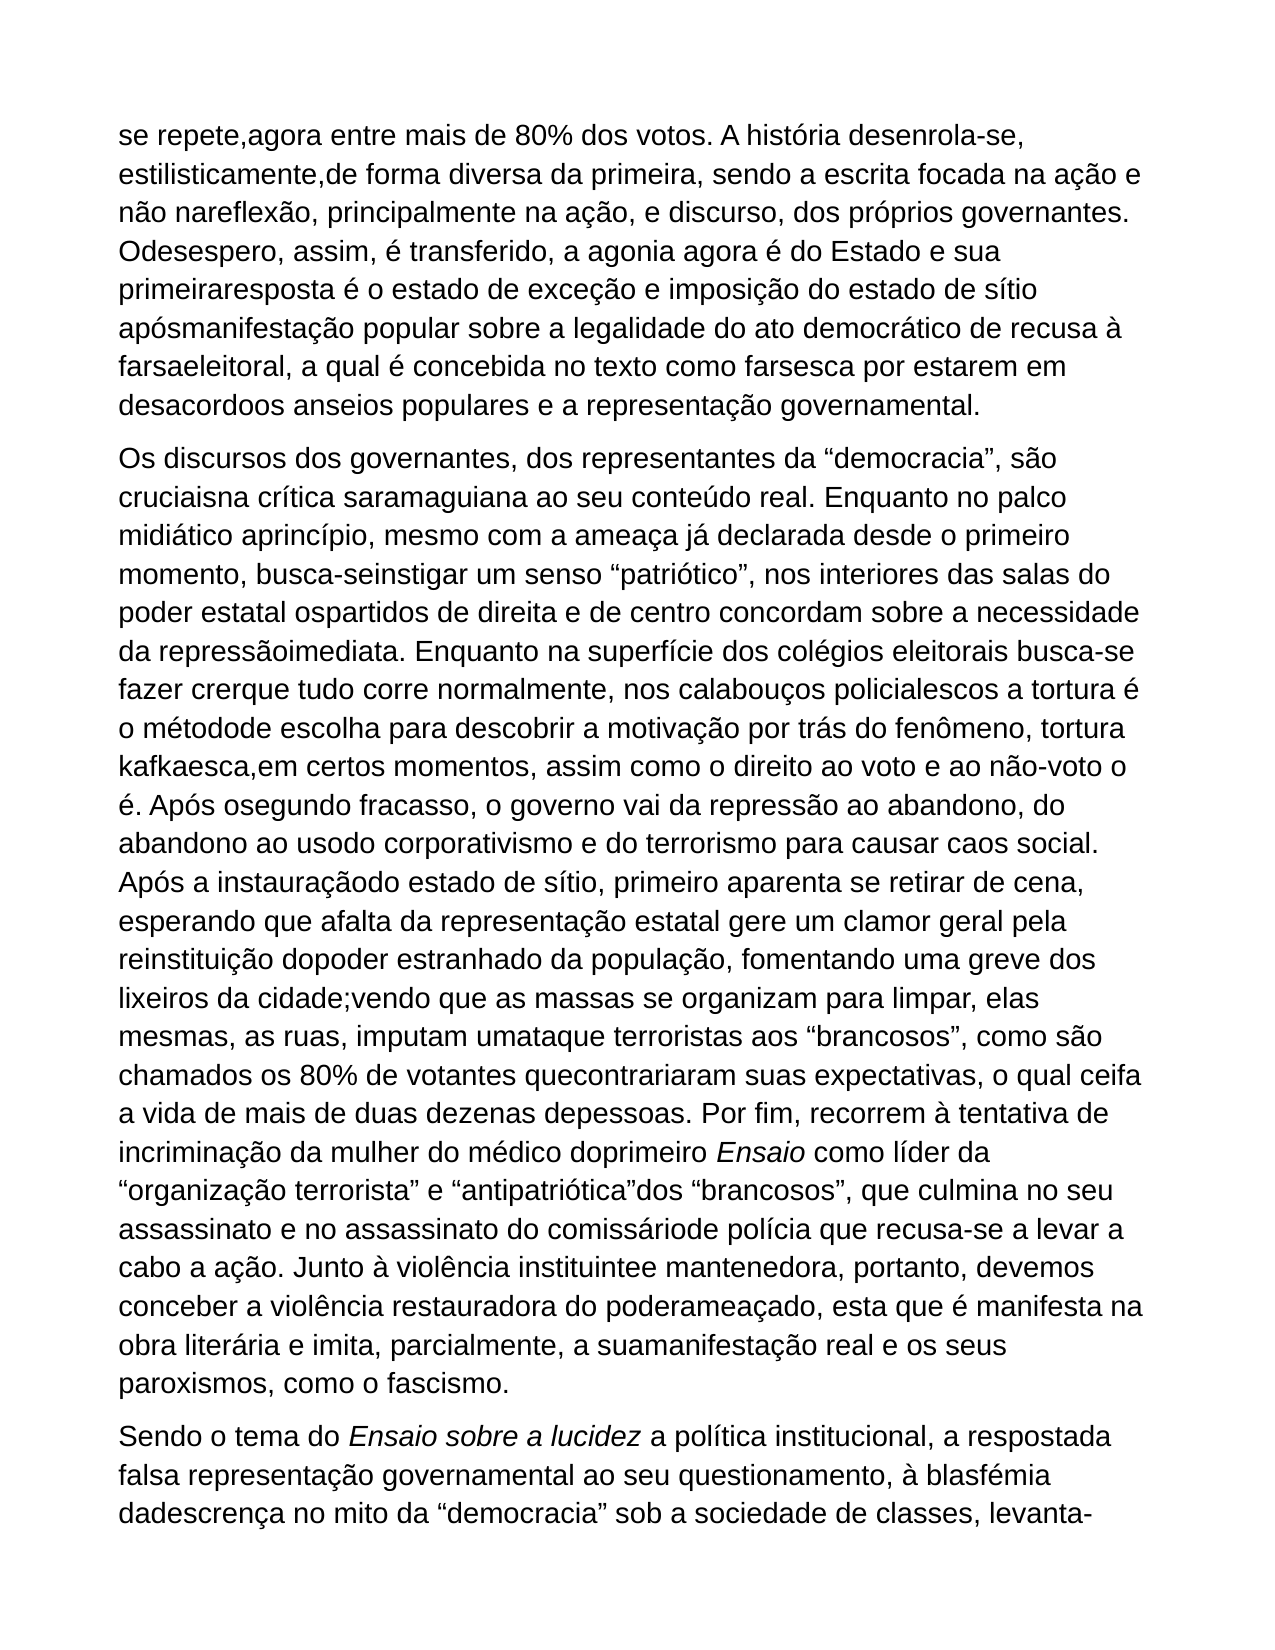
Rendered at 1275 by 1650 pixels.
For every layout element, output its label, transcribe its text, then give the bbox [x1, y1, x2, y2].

text Os discursos dos governantes, dos representantes da “democracia”, são cruciaisna crítica saramaguiana ao seu conteúdo real. Enquanto no palco midiático aprincípio, mesmo com a ameaça já declarada desde o primeiro momento, busca-seinstigar um senso “patriótico”, nos interiores das salas do poder estatal ospartidos de direita e de centro concordam sobre a necessidade da repressãoimediata. Enquanto na superfície dos colégios eleitorais busca-se fazer crerque tudo corre normalmente, nos calabouços policialescos a tortura é o métodode escolha para descobrir a motivação por trás do fenômeno, tortura kafkaesca,em certos momentos, assim como o direito ao voto e ao não-voto o é. Após osegundo fracasso, o governo vai da repressão ao abandono, do abandono ao usodo corporativismo e do terrorismo para causar caos social. Após a instauraçãodo estado de sítio, primeiro aparenta se retirar de cena, esperando que afalta da representação estatal gere um clamor geral pela reinstituição dopoder estranhado da população, fomentando uma greve dos lixeiros da cidade;vendo que as massas se organizam para limpar, elas mesmas, as ruas, imputam umataque terroristas aos “brancosos”, como são chamados os 80% de votantes quecontrariaram suas expectativas, o qual ceifa a vida de mais de duas dezenas depessoas. Por fim, recorrem à tentativa de incriminação da mulher do médico doprimeiro Ensaio como líder da “organização terrorista” e “antipatriótica”dos “brancosos”, que culmina no seu assassinato e no assassinato do comissáriode polícia que recusa-se a levar a cabo a ação. Junto à violência instituintee mantenedora, portanto, devemos conceber a violência restauradora do poderameaçado, esta que é manifesta na obra literária e imita, parcialmente, a suamanifestação real e os seus paroxismos, como o fascismo. [118, 441, 1157, 1399]
text se repete,agora entre mais de 80% dos votos. A história desenrola-se, estilisticamente,de forma diversa da primeira, sendo a escrita focada na ação e não nareflexão, principalmente na ação, e discurso, dos próprios governantes. Odesespero, assim, é transferido, a agonia agora é do Estado e sua primeiraresposta é o estado de exceção e imposição do estado de sítio apósmanifestação popular sobre a legalidade do ato democrático de recusa à farsaeleitoral, a qual é concebida no texto como farsesca por estarem em desacordoos anseios populares e a representação governamental. [118, 118, 1157, 421]
text Sendo o tema do Ensaio sobre a lucidez a política institucional, a respostada falsa representação governamental ao seu questionamento, à blasfémia dadescrença no mito da “democracia” sob a sociedade de classes, levanta- [118, 1419, 1157, 1530]
